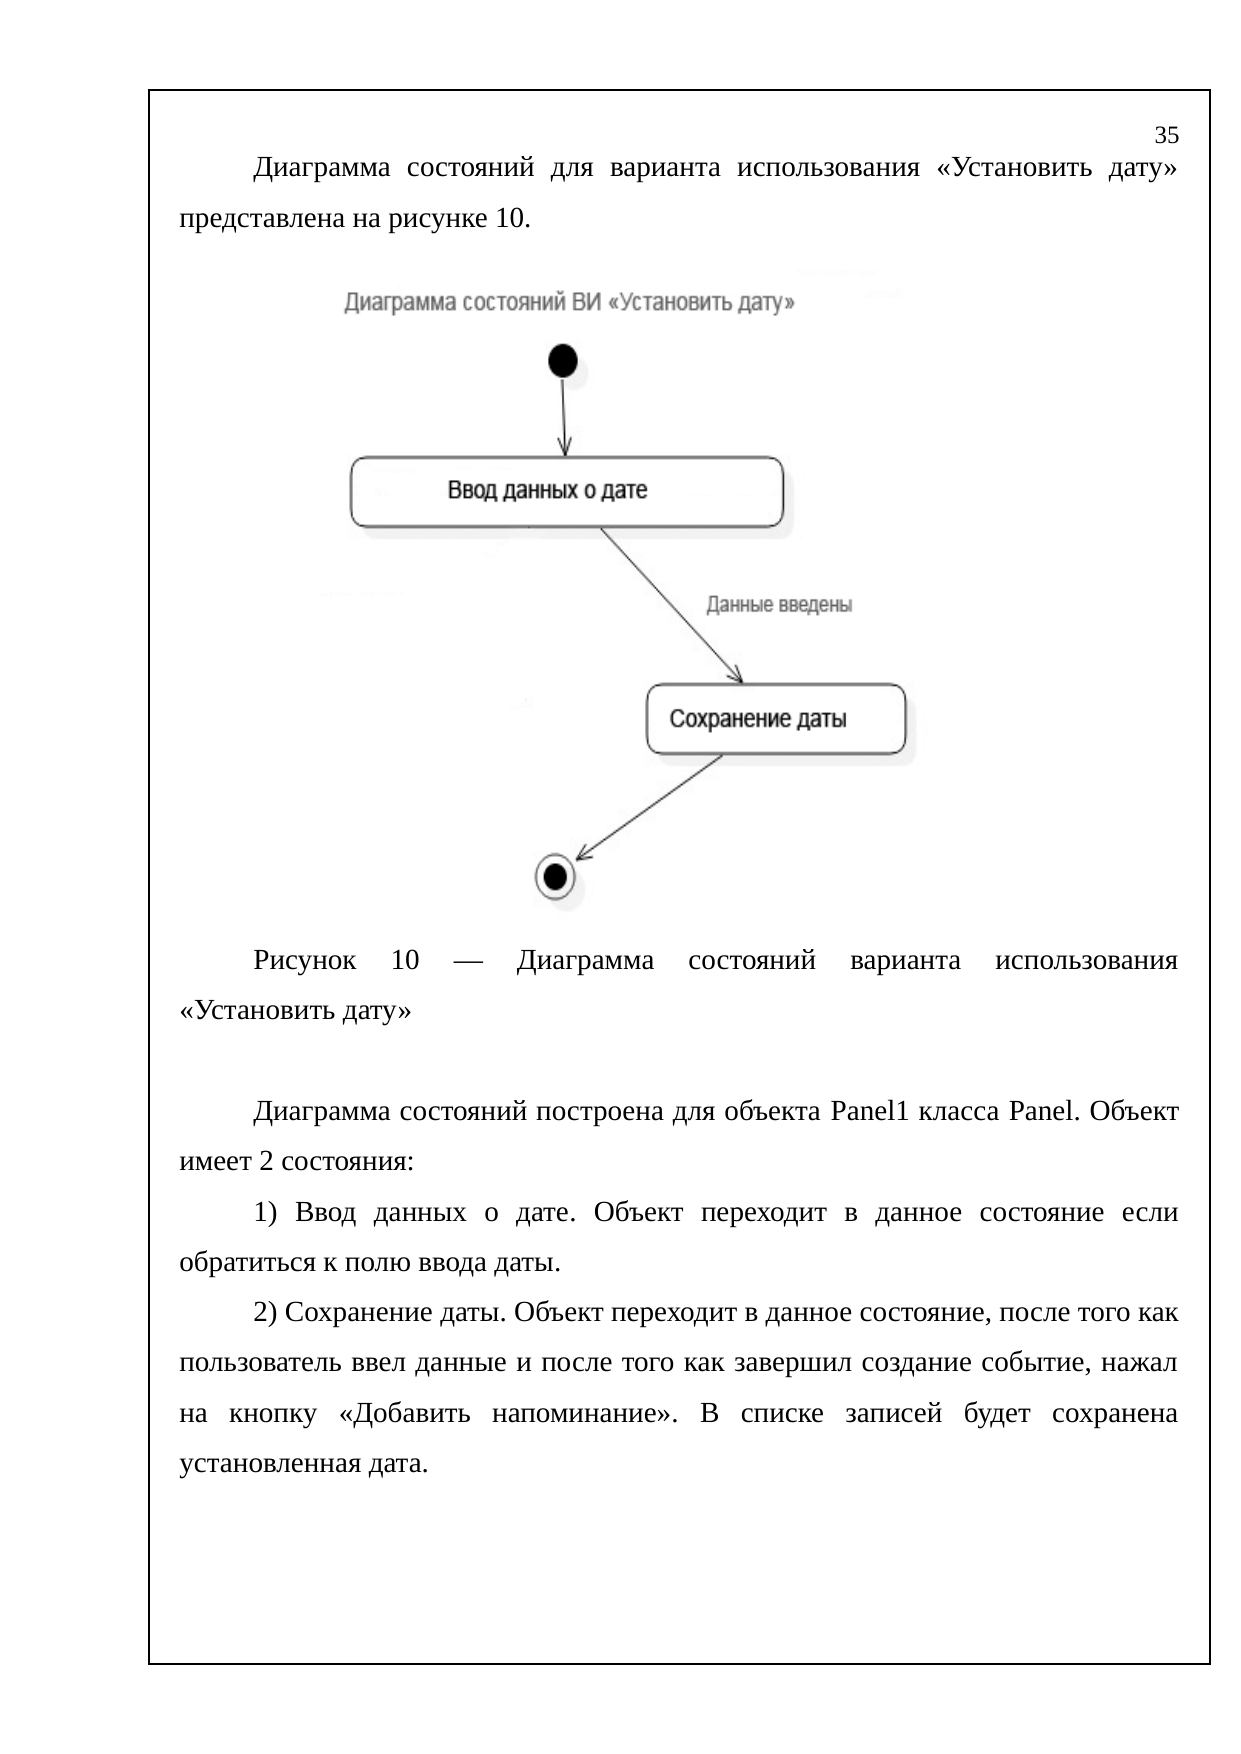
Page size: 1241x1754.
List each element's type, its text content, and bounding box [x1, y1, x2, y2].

text Рисунок 10 — Диаграмма состояний варианта использования «Установить дату» [179, 250, 1179, 1026]
text 1) Ввод данных о дате. Объект переходит в данное состояние если обратиться к полю ввода даты. [179, 1194, 1179, 1277]
text Диаграмма состояний для варианта использования «Установить дату» представлена на рисунке 10. [179, 149, 1179, 233]
text Диаграмма состояний построена для объекта Panel1 класса Panel. Объект имеет 2 состояния: [179, 1093, 1179, 1177]
text 2) Сохранение даты. Объект переходит в данное состояние, после того как пользователь ввел данные и после того как завершил создание событие, нажал на кнопку «Добавить напоминание». В списке записей будет сохранена установленная дата. [179, 1294, 1179, 1479]
